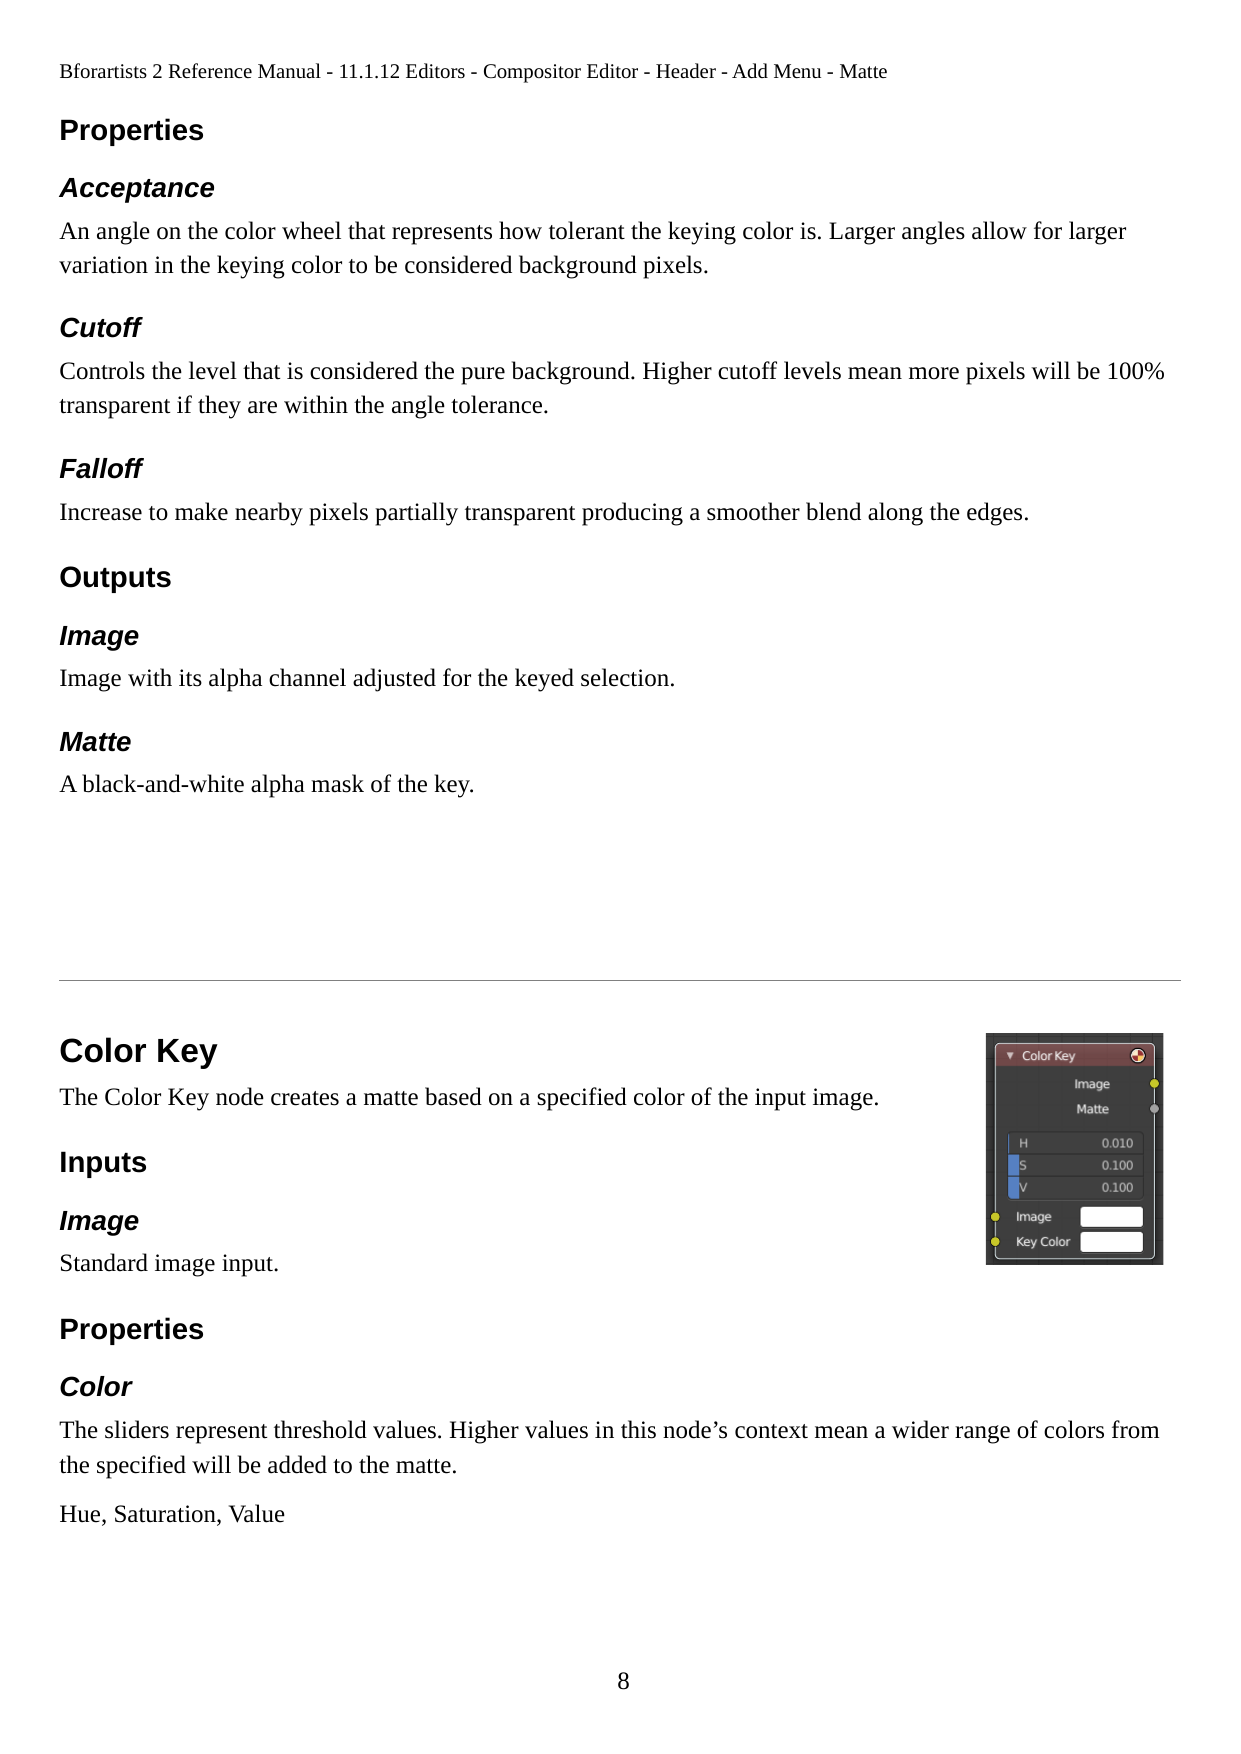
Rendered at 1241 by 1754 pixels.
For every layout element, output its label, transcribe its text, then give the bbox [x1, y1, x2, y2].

text An angle on the color wheel that represents how tolerant the keying color is. Larger angles allow for larger variation in the keying color to be considered background pixels. [59, 216, 1181, 279]
subtitle Matte [59, 725, 1181, 757]
subtitle Image [59, 619, 1181, 651]
text A black-and-white alpha mask of the key. [59, 769, 1181, 798]
subtitle Acceptance [59, 171, 1181, 203]
subtitle Outputs [59, 560, 1181, 594]
subtitle [1164, 1145, 1181, 1179]
text Increase to make nearby pixels partially transparent producing a smoother blend along the edges. [59, 497, 1181, 525]
subtitle Properties [59, 113, 1181, 146]
text Image with its alpha channel adjusted for the keyed selection. [59, 663, 1181, 692]
text The sliders represent threshold values. Higher values in this node’s context mean a wider range of colors from the specified will be added to the matte. [59, 1415, 1181, 1478]
subtitle Inputs [59, 1145, 985, 1179]
picture [985, 1033, 1164, 1265]
text Standard image input. [59, 1248, 1181, 1277]
subtitle Falloff [59, 452, 1181, 484]
subtitle Color Key [59, 1031, 1181, 1069]
text Hue, Saturation, Value [59, 1499, 1181, 1527]
subtitle Properties [59, 1312, 1181, 1346]
text Controls the level that is considered the pure background. Higher cutoff levels mean more pixels will be 100% transparent if they are within the angle tolerance. [59, 356, 1181, 419]
subtitle Cutoff [59, 312, 1181, 344]
text The Color Key node creates a matte based on a specified color of the input image. [59, 1082, 985, 1110]
subtitle Image [59, 1204, 985, 1236]
subtitle [1164, 1204, 1181, 1236]
subtitle Color [59, 1371, 1181, 1403]
